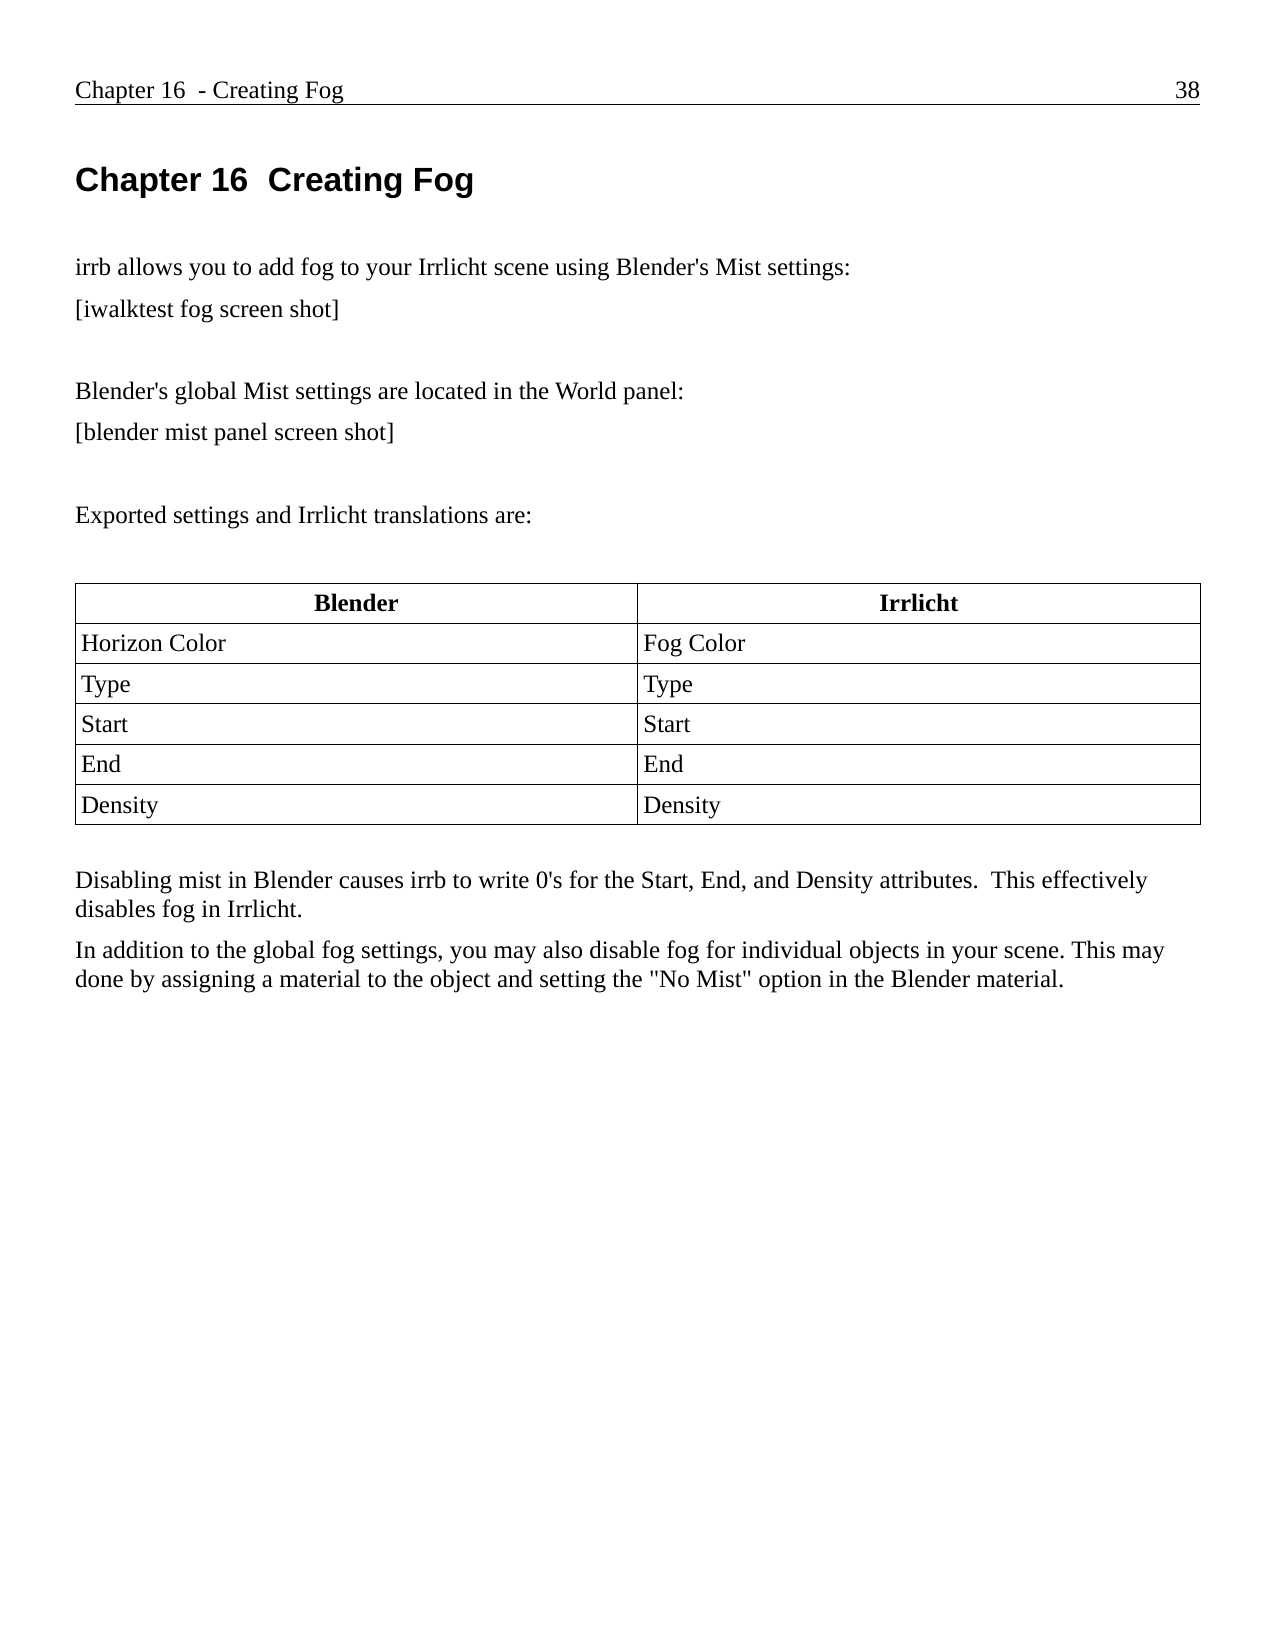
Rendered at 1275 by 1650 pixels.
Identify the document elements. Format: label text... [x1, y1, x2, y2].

table_cell Density [76, 785, 637, 824]
table_cell Type [76, 664, 637, 703]
text irrb allows you to add fog to your Irrlicht scene using Blender's Mist settings: [75, 252, 1200, 281]
table_cell Density [638, 785, 1200, 824]
table_header Blender [76, 584, 637, 623]
subtitle Creating Fog [75, 160, 1200, 199]
text Disabling mist in Blender causes irrb to write 0's for the Start, End, and Density attributes. This effectively disables fog in Irrlicht. [75, 866, 1200, 923]
text [iwalktest fog screen shot] [75, 294, 1200, 322]
table_cell Fog Color [638, 624, 1200, 663]
table_cell End [76, 745, 637, 784]
table_cell End [638, 745, 1200, 784]
text Exported settings and Irrlicht translations are: [75, 500, 1200, 529]
table_cell Start [76, 704, 637, 744]
table_cell Start [638, 704, 1200, 744]
table_cell Type [638, 664, 1200, 703]
text In addition to the global fog settings, you may also disable fog for individual objects in your scene. This may done by assigning a material to the object and setting the "No Mist" option in the Blender material. [75, 936, 1200, 993]
table_cell Horizon Color [76, 624, 637, 663]
table_header Irrlicht [638, 584, 1200, 623]
text Blender's global Mist settings are located in the World panel: [75, 376, 1200, 405]
text [blender mist panel screen shot] [75, 417, 1200, 446]
